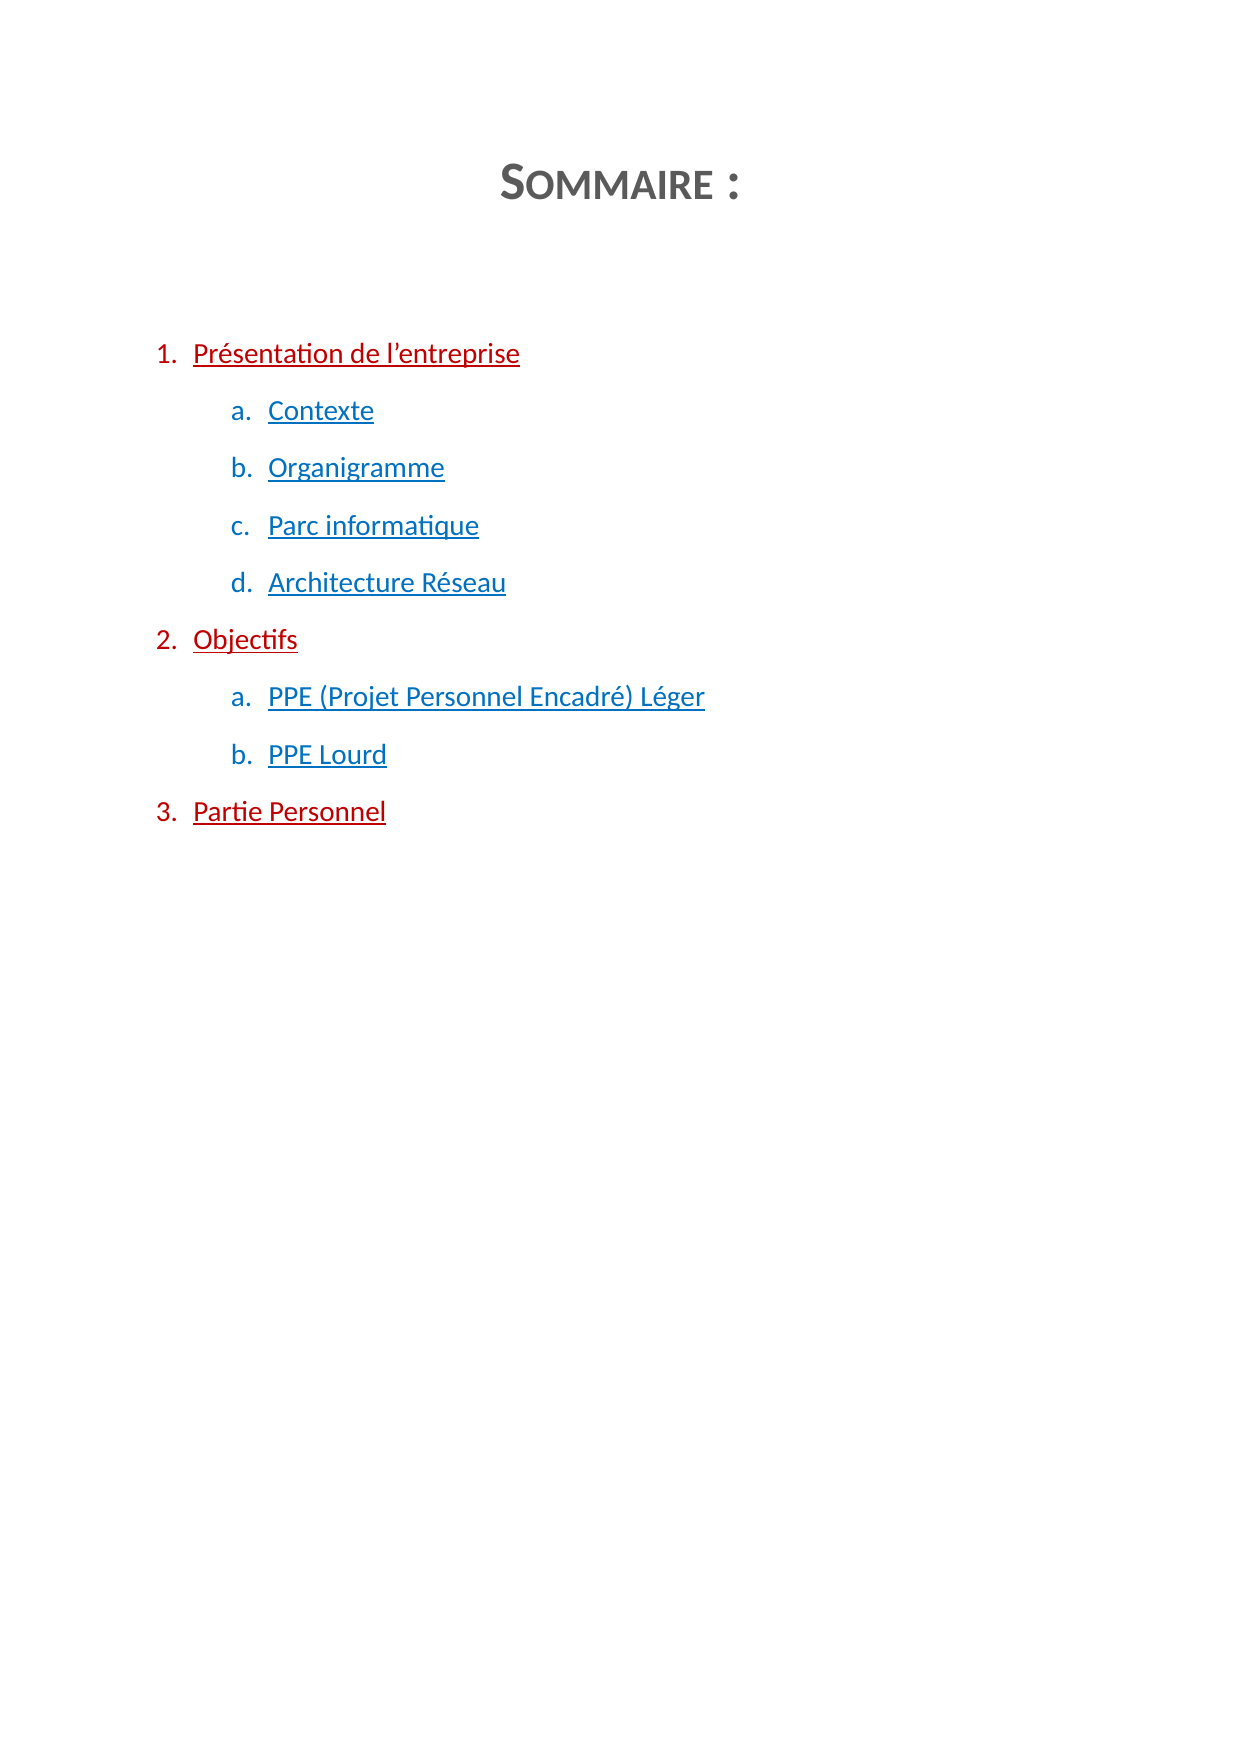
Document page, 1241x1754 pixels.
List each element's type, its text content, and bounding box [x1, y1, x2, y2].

list PPE Lourd [231, 736, 1122, 771]
list Contexte [231, 392, 1122, 428]
text Sommaire : [118, 147, 1122, 213]
list PPE (Projet Personnel Encadré) Léger [231, 678, 1122, 714]
list Présentation de l’entreprise [156, 335, 1122, 370]
list Parc informatique [231, 507, 1122, 542]
list Objectifs [156, 621, 1122, 657]
list Architecture Réseau [231, 564, 1122, 599]
list Partie Personnel [156, 793, 1122, 829]
list Organigramme [231, 449, 1122, 485]
